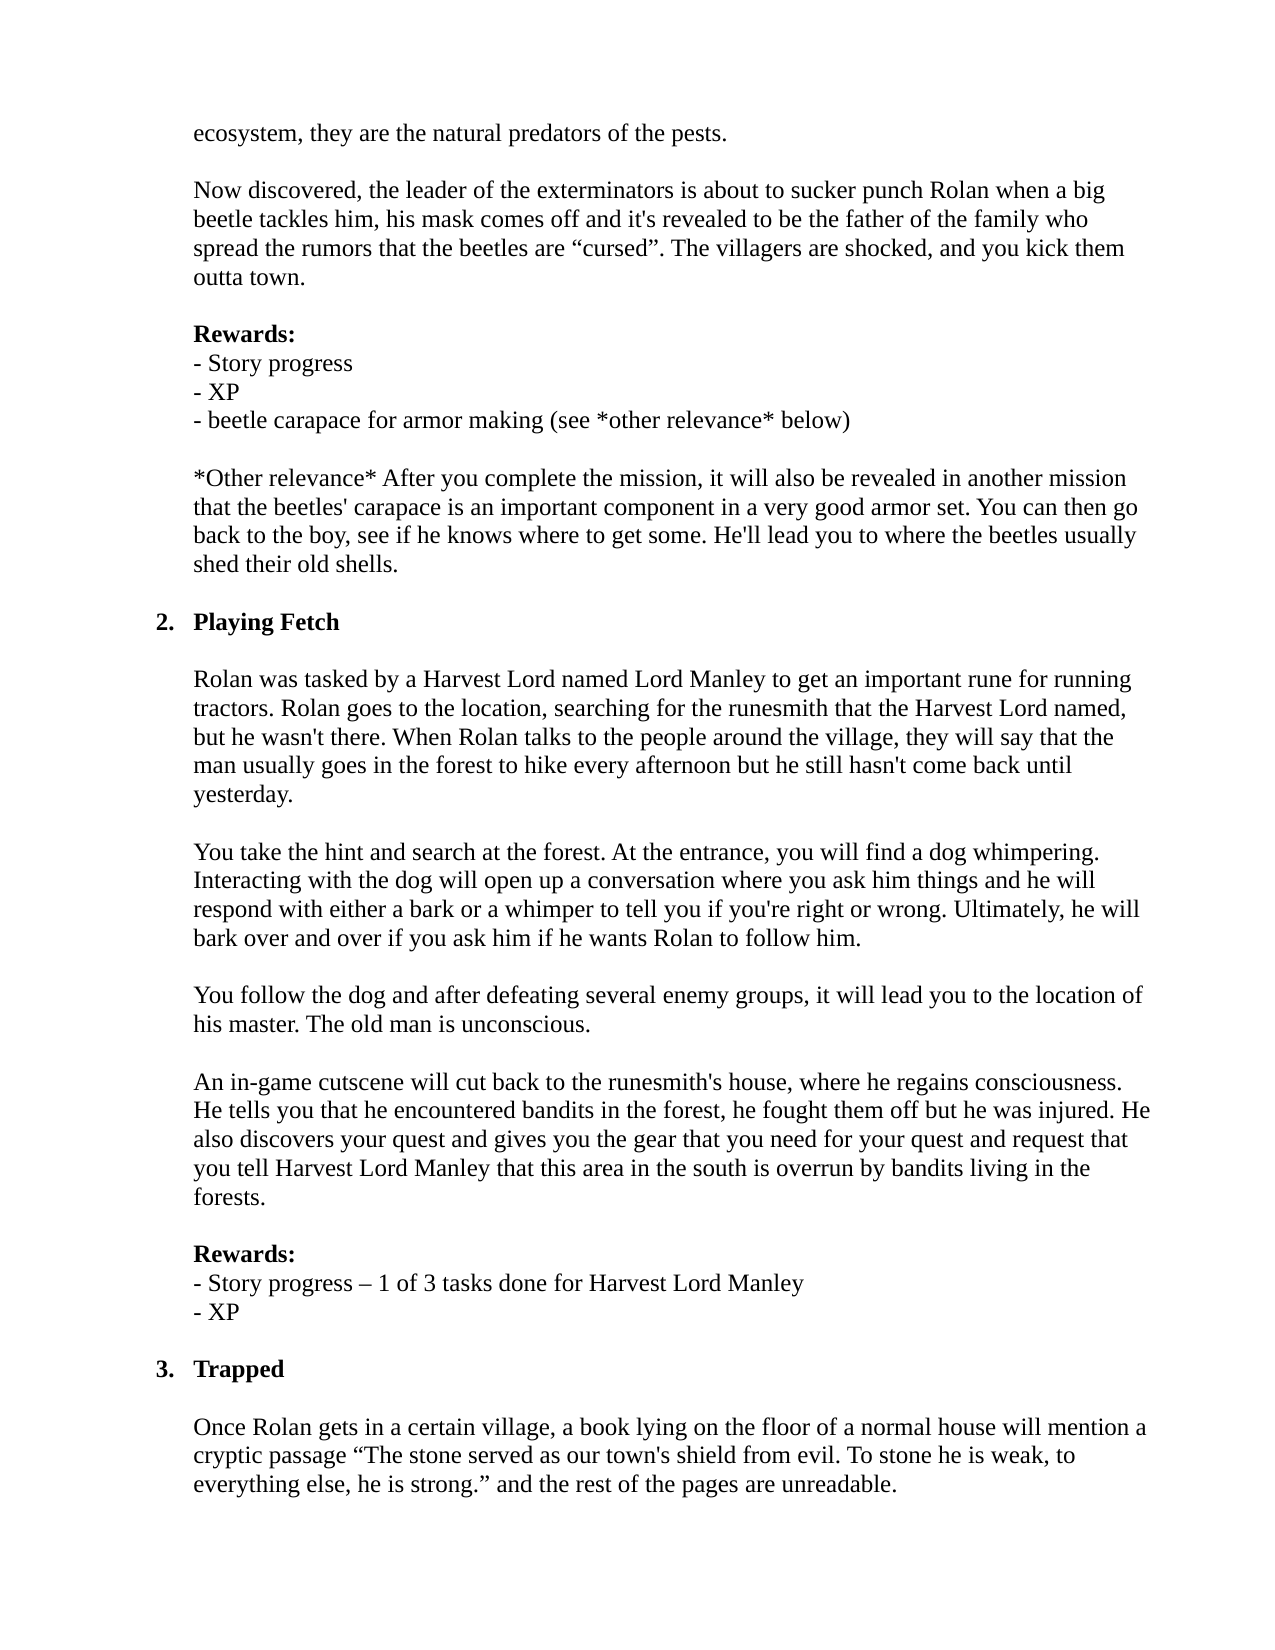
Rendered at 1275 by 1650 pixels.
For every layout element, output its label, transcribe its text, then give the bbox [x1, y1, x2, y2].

list Rewards: [156, 319, 1157, 348]
list You follow the dog and after defeating several enemy groups, it will lead you to the location of his master. The old man is unconscious. [156, 981, 1157, 1038]
list - Story progress [156, 348, 1157, 377]
list Playing Fetch [156, 607, 1157, 636]
list - Story progress – 1 of 3 tasks done for Harvest Lord Manley [156, 1268, 1157, 1297]
list Now discovered, the leader of the exterminators is about to sucker punch Rolan when a big beetle tackles him, his mask comes off and it's revealed to be the father of the family who spread the rumors that the beetles are “cursed”. The villagers are shocked, and you kick them outta town. [156, 176, 1157, 291]
list Trapped [156, 1354, 1157, 1383]
list An in-game cutscene will cut back to the runesmith's house, where he regains consciousness. He tells you that he encountered bandits in the forest, he fought them off but he was injured. He also discovers your quest and gives you the gear that you need for your quest and request that you tell Harvest Lord Manley that this area in the south is overrun by bandits living in the forests. [156, 1067, 1157, 1211]
list - beetle carapace for armor making (see *other relevance* below) [156, 406, 1157, 434]
list Rolan was tasked by a Harvest Lord named Lord Manley to get an important rune for running tractors. Rolan goes to the location, searching for the runesmith that the Harvest Lord named, but he wasn't there. When Rolan talks to the people around the village, they will say that the man usually goes in the forest to hike every afternoon but he still hasn't come back until yesterday. [156, 664, 1157, 808]
list You take the hint and search at the forest. At the entrance, you will find a dog whimpering. Interacting with the dog will open up a conversation where you ask him things and he will respond with either a bark or a whimper to tell you if you're right or wrong. Ultimately, he will bark over and over if you ask him if he wants Rolan to follow him. [156, 837, 1157, 952]
list - XP [156, 1297, 1157, 1326]
list *Other relevance* After you complete the mission, it will also be revealed in another mission that the beetles' carapace is an important component in a very good armor set. You can then go back to the boy, see if he knows where to get some. He'll lead you to where the beetles usually shed their old shells. [156, 463, 1157, 578]
list Rewards: [156, 1239, 1157, 1268]
list - XP [156, 377, 1157, 406]
list ecosystem, they are the natural predators of the pests. [156, 118, 1157, 147]
list Once Rolan gets in a certain village, a book lying on the floor of a normal house will mention a cryptic passage “The stone served as our town's shield from evil. To stone he is weak, to everything else, he is strong.” and the rest of the pages are unreadable. [156, 1412, 1157, 1498]
